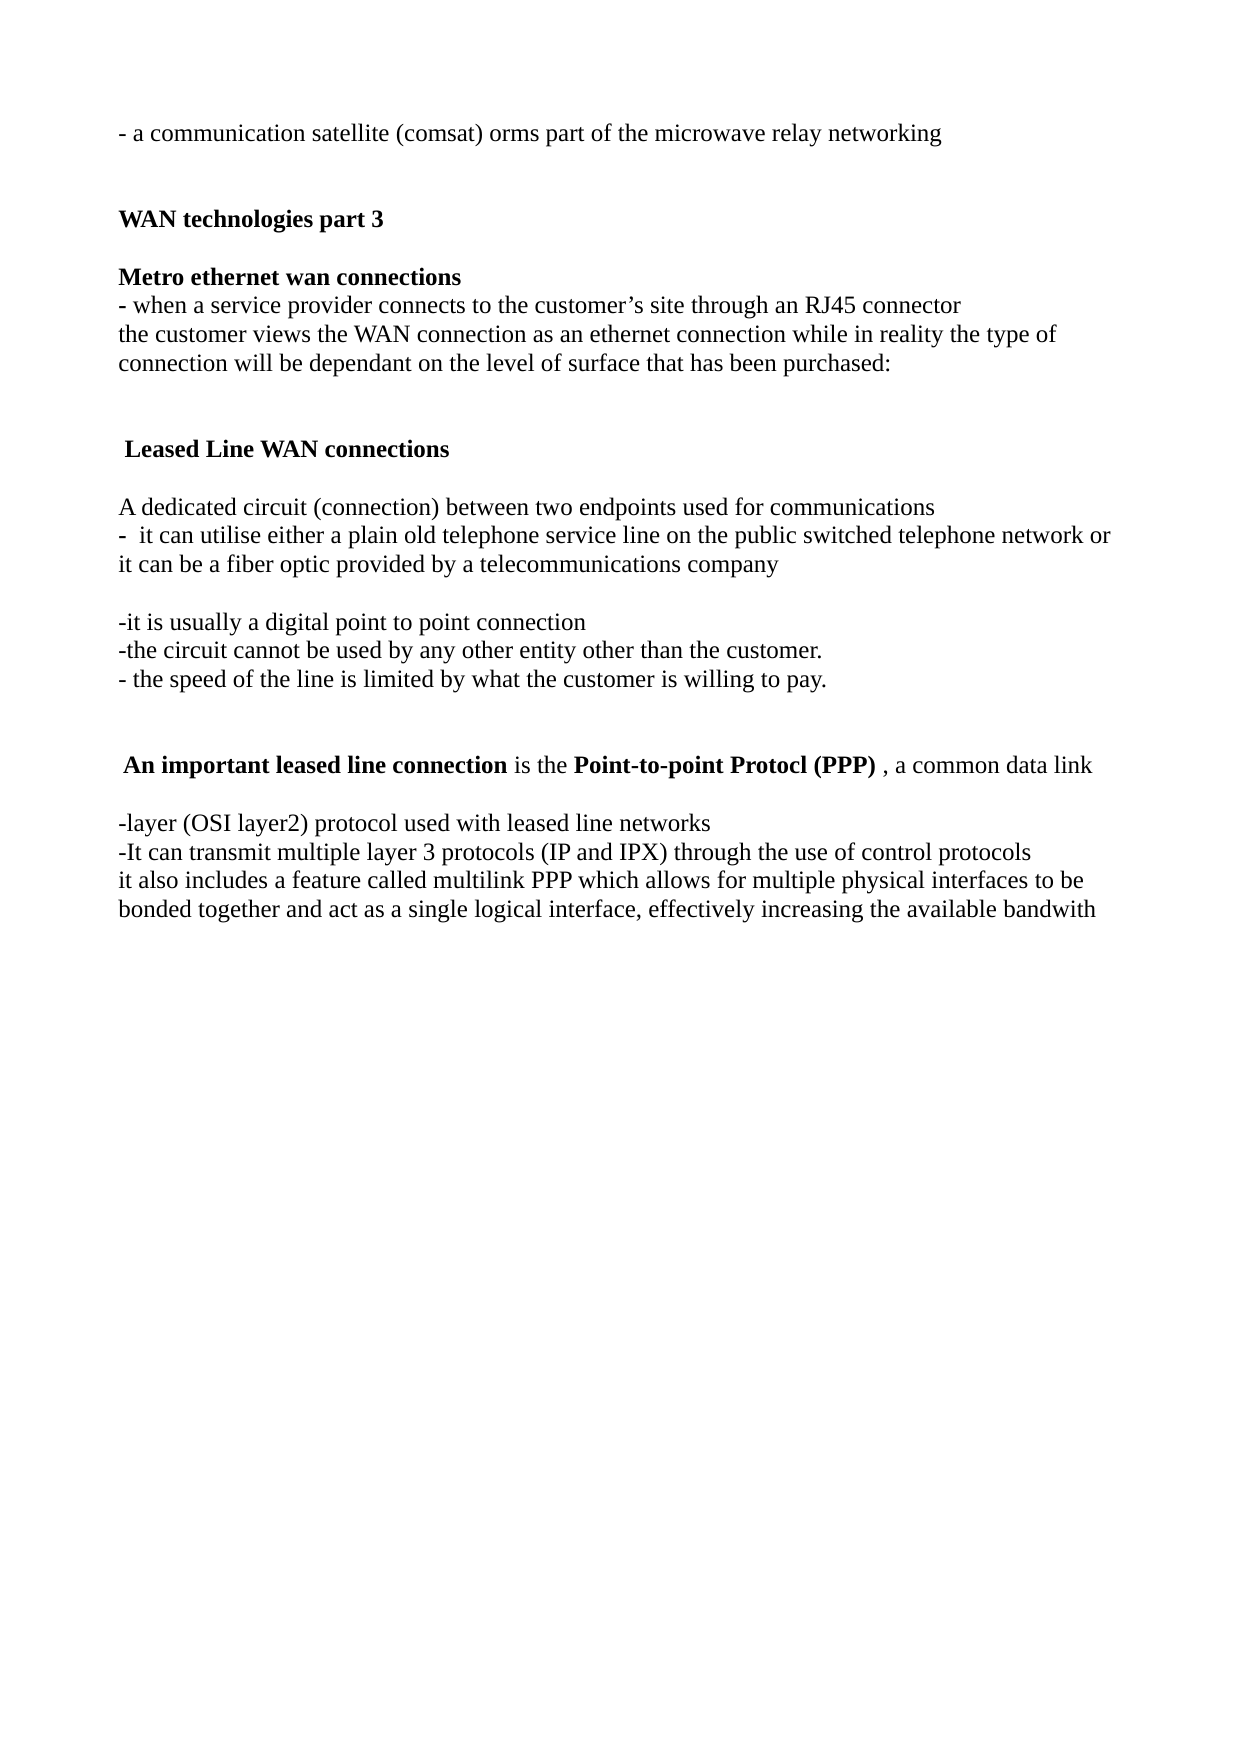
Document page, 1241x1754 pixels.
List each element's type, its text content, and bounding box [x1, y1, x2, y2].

text - it can utilise either a plain old telephone service line on the public switched telephone network or it can be a fiber optic provided by a telecommunications company [118, 521, 1122, 578]
text it also includes a feature called multilink PPP which allows for multiple physical interfaces to be bonded together and act as a single logical interface, effectively increasing the available bandwith [118, 866, 1122, 923]
text Leased Line WAN connections [118, 434, 1122, 463]
text -it is usually a digital point to point connection [118, 607, 1122, 636]
text -It can transmit multiple layer 3 protocols (IP and IPX) through the use of control protocols [118, 837, 1122, 866]
text -layer (OSI layer2) protocol used with leased line networks [118, 808, 1122, 837]
text A dedicated circuit (connection) between two endpoints used for communications [118, 492, 1122, 521]
text Metro ethernet wan connections [118, 262, 1122, 291]
text WAN technologies part 3 [118, 204, 1122, 233]
text -the circuit cannot be used by any other entity other than the customer. [118, 636, 1122, 664]
text An important leased line connection is the Point-to-point Protocl (PPP) , a common data link [118, 751, 1122, 779]
text - a communication satellite (comsat) orms part of the microwave relay networking [118, 118, 1122, 147]
text the customer views the WAN connection as an ethernet connection while in reality the type of connection will be dependant on the level of surface that has been purchased: [118, 319, 1122, 377]
text - the speed of the line is limited by what the customer is willing to pay. [118, 664, 1122, 693]
text - when a service provider connects to the customer’s site through an RJ45 connector [118, 291, 1122, 319]
